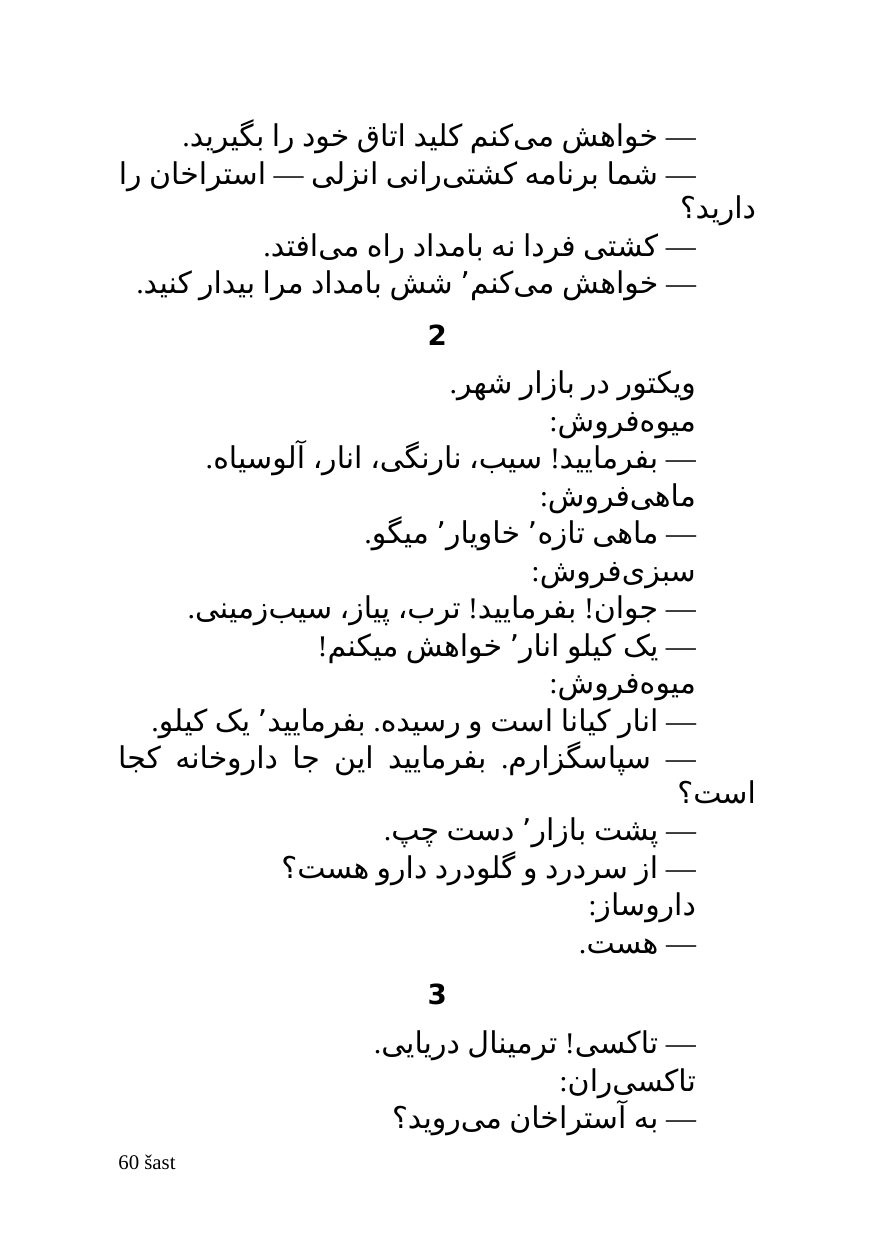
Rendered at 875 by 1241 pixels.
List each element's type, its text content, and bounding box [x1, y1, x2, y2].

text — کشتی فردا نه بامداد راه می‌افتد. [118, 228, 756, 262]
text — پشت بازار٬ دست چپ. [118, 813, 756, 847]
text — ماهی تازه٬ خاویار٬ میگو. [118, 516, 756, 550]
text داروساز: [118, 888, 756, 922]
text — به آستراخان می‌روید؟ [118, 1100, 756, 1135]
text — خواهش می‌کنم کلید اتاق خود را بگیرید. [118, 118, 756, 153]
text — خواهش می‌کنم٬ شش بامداد مرا بیدار کنید. [118, 266, 756, 300]
text میوه‌فروش: [118, 403, 756, 438]
text — سپاسگزارم. بفرمایید این جا داروخانه کجا است؟ [118, 741, 756, 810]
text 60 šast [118, 1150, 756, 1174]
text تاکسی‌ران: [118, 1063, 756, 1097]
text — تاکسی! ترمینال دریایی. [118, 1025, 756, 1060]
text — انار کیانا است و رسیده. بفرمایید٬ یک کیلو. [118, 703, 756, 738]
text — هست. [118, 925, 756, 960]
text — شما برنامه کشتی‌رانی انزلی — استراخان را دارید؟ [118, 156, 756, 225]
text — بفرمایید! سیب، نارنگی، انار، آلوسیاه. [118, 441, 756, 475]
text — از سردرد و گلودرد دارو هست؟ [118, 850, 756, 885]
text — یک کیلو انار٬ خواهش میکنم! [118, 628, 756, 663]
text ماهی‌فروش: [118, 478, 756, 513]
text میوه‌فروش: [118, 666, 756, 700]
text — جوان! بفرمایید! ترب، پیاز، سیب‌زمینی. [118, 591, 756, 625]
text سبزی‌فروش: [118, 553, 756, 588]
text ویکتور در بازار شهر. [118, 366, 756, 400]
